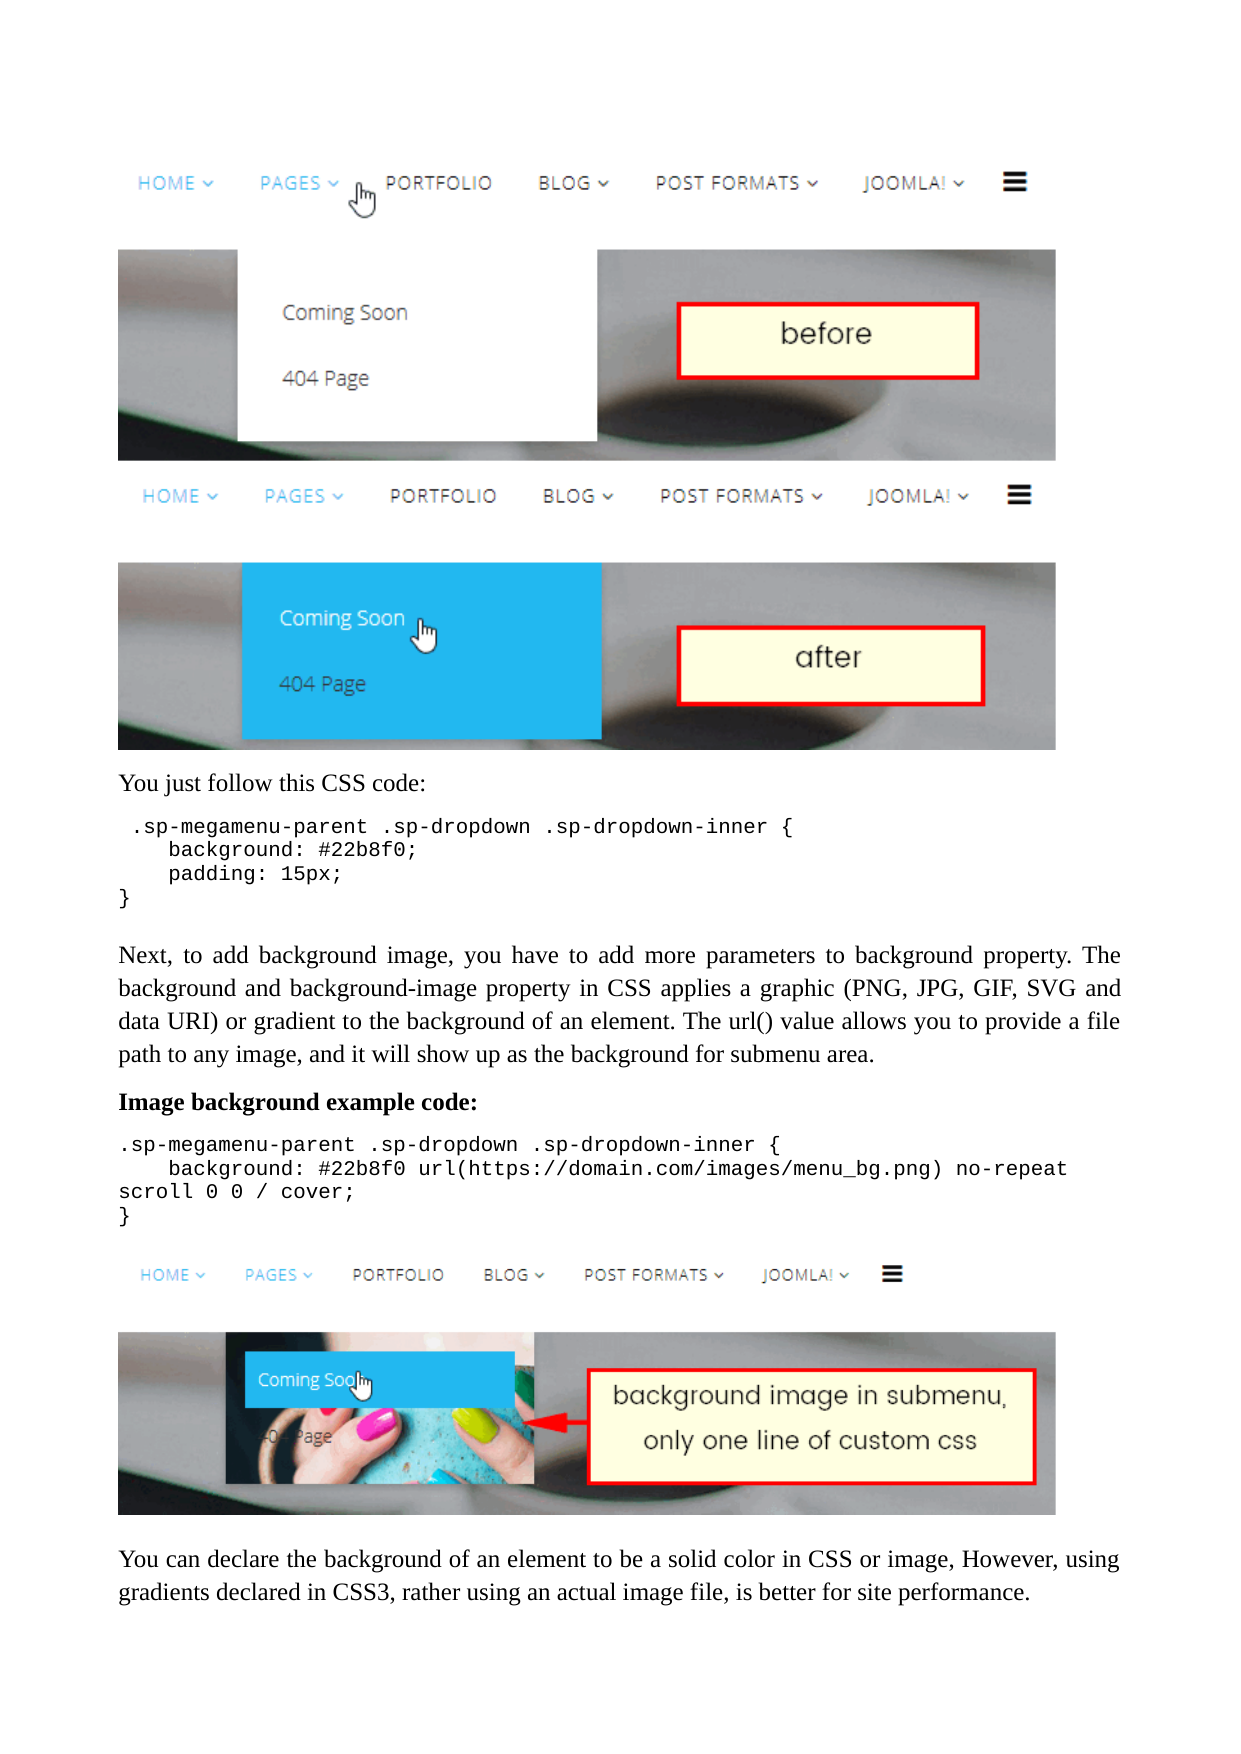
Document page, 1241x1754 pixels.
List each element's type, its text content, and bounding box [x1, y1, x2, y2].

text Next, to add background image, you have to add more parameters to background property. The background and background-image property in CSS applies a graphic (PNG, JPG, GIF, SVG and data URI) or gradient to the background of an element. The url() value allows you to provide a file path to any image, and it will show up as the background for submenu area. [118, 940, 1122, 1068]
text background: #22b8f0; [118, 839, 1122, 863]
picture [118, 118, 1056, 750]
text } [118, 1205, 1122, 1229]
text You just follow this CSS code: [118, 768, 1122, 797]
text .sp-megamenu-parent .sp-dropdown .sp-dropdown-inner { [118, 816, 1122, 839]
text You can declare the background of an element to be a solid color in CSS or image, However, using gradients declared in CSS3, rather using an actual image file, is better for site performance. [118, 1544, 1122, 1606]
text .sp-megamenu-parent .sp-dropdown .sp-dropdown-inner { [118, 1134, 1122, 1158]
text padding: 15px; [118, 863, 1122, 887]
text Image background example code: [118, 1087, 1122, 1115]
picture [118, 1228, 1056, 1515]
text } [118, 887, 1122, 910]
text background: #22b8f0 url(https://domain.com/images/menu_bg.png) no-repeat scroll 0 0 / cover; [118, 1158, 1122, 1205]
